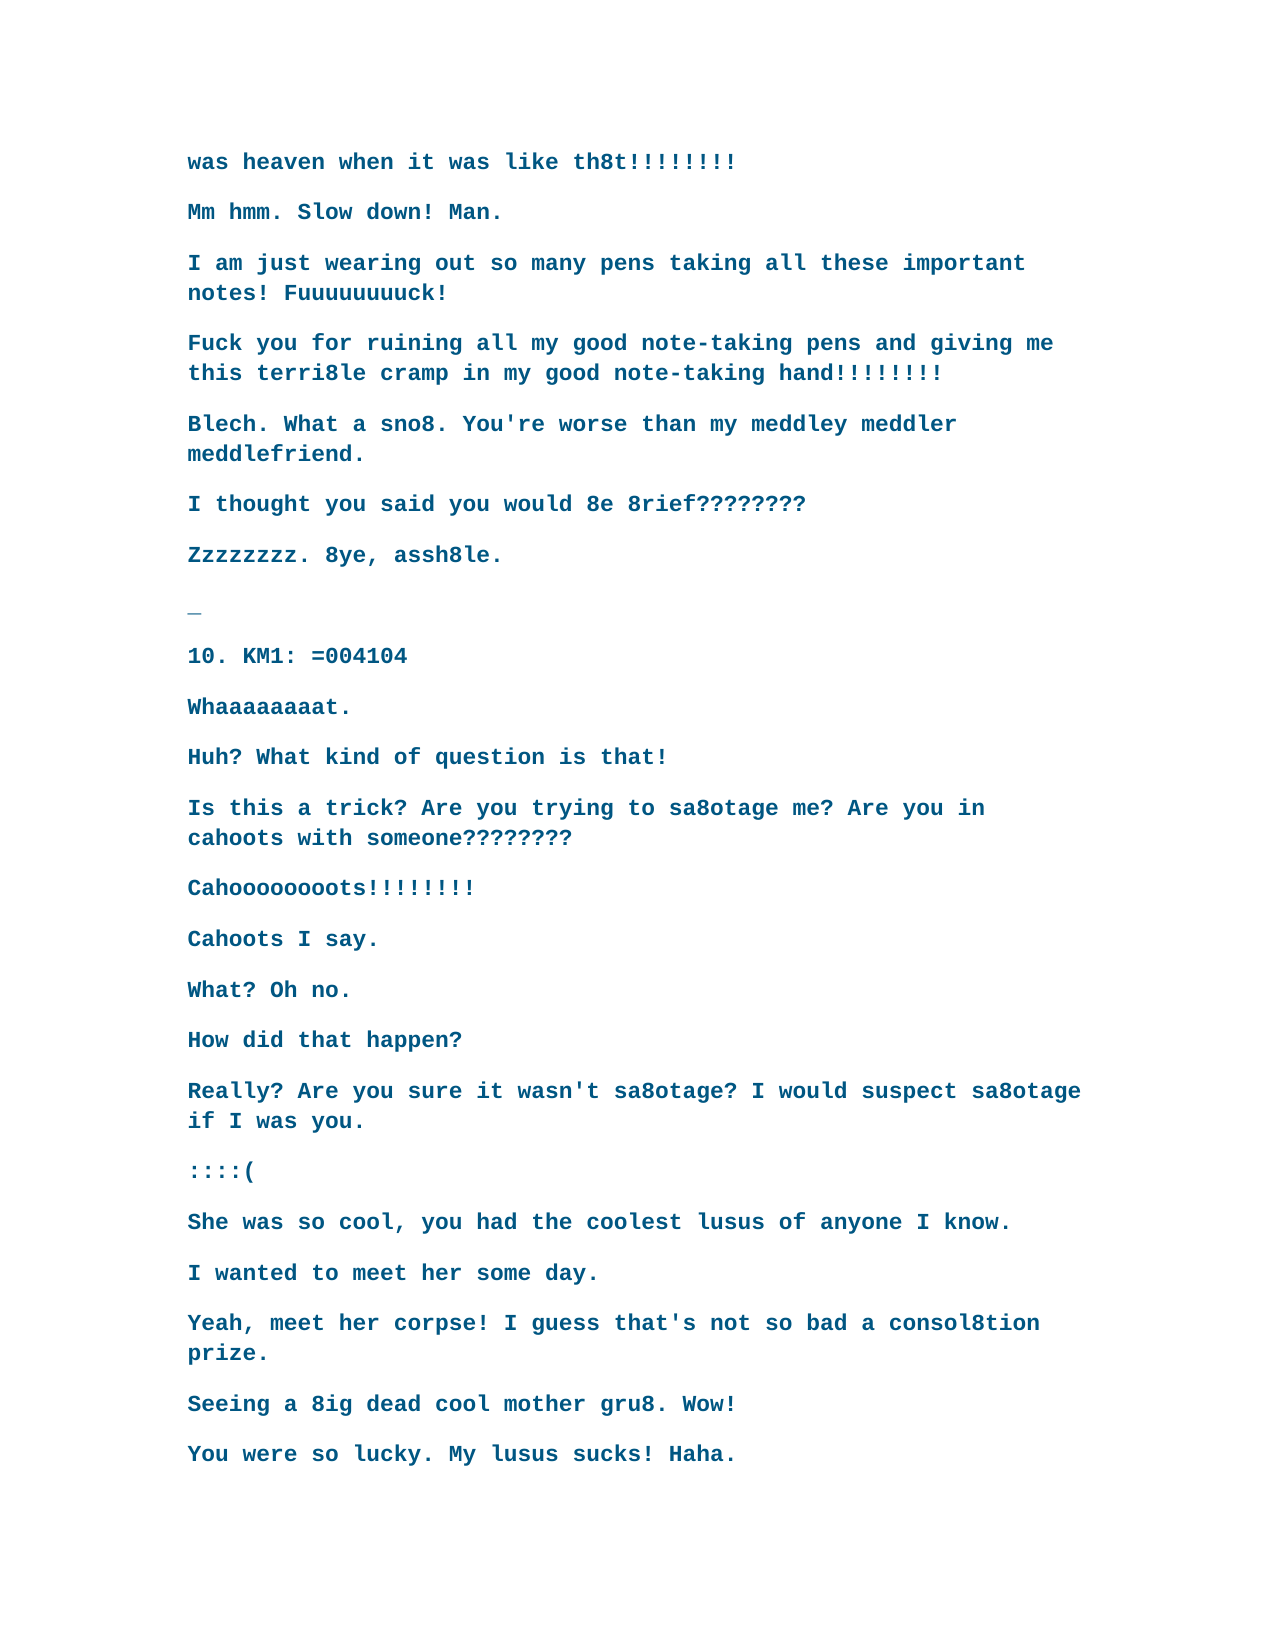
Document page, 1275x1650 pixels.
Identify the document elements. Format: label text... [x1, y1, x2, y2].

text Blech. What a sno8. You're worse than my meddley meddler meddlefriend. [187, 412, 1087, 468]
text Seeing a 8ig dead cool mother gru8. Wow! [187, 1392, 1087, 1418]
text I am just wearing out so many pens taking all these important notes! Fuuuuuuuuck! [187, 251, 1087, 307]
text Cahoooooooots!!!!!!!! [187, 877, 1087, 903]
text How did that happen? [187, 1028, 1087, 1054]
text _ [187, 594, 1087, 620]
text I thought you said you would 8e 8rief???????? [187, 492, 1087, 518]
text Fuck you for ruining all my good note-taking pens and giving me this terri8le cramp in my good note-taking hand!!!!!!!! [187, 332, 1087, 387]
text was heaven when it was like th8t!!!!!!!! [187, 150, 1087, 176]
text She was so cool, you had the coolest lusus of anyone I know. [187, 1210, 1087, 1236]
text 10. KM1: =004104 [187, 644, 1087, 670]
text Huh? What kind of question is that! [187, 746, 1087, 772]
text Yeah, meet her corpse! I guess that's not so bad a consol8tion prize. [187, 1311, 1087, 1367]
text Mm hmm. Slow down! Man. [187, 201, 1087, 227]
text What? Oh no. [187, 978, 1087, 1004]
text Cahoots I say. [187, 927, 1087, 953]
text Is this a trick? Are you trying to sa8otage me? Are you in cahoots with someone???????? [187, 796, 1087, 852]
text Really? Are you sure it wasn't sa8otage? I would suspect sa8otage if I was you. [187, 1079, 1087, 1135]
text Zzzzzzzz. 8ye, assh8le. [187, 543, 1087, 569]
text I wanted to meet her some day. [187, 1261, 1087, 1287]
text You were so lucky. My lusus sucks! Haha. [187, 1442, 1087, 1468]
text Whaaaaaaaat. [187, 695, 1087, 721]
text ::::( [187, 1159, 1087, 1186]
